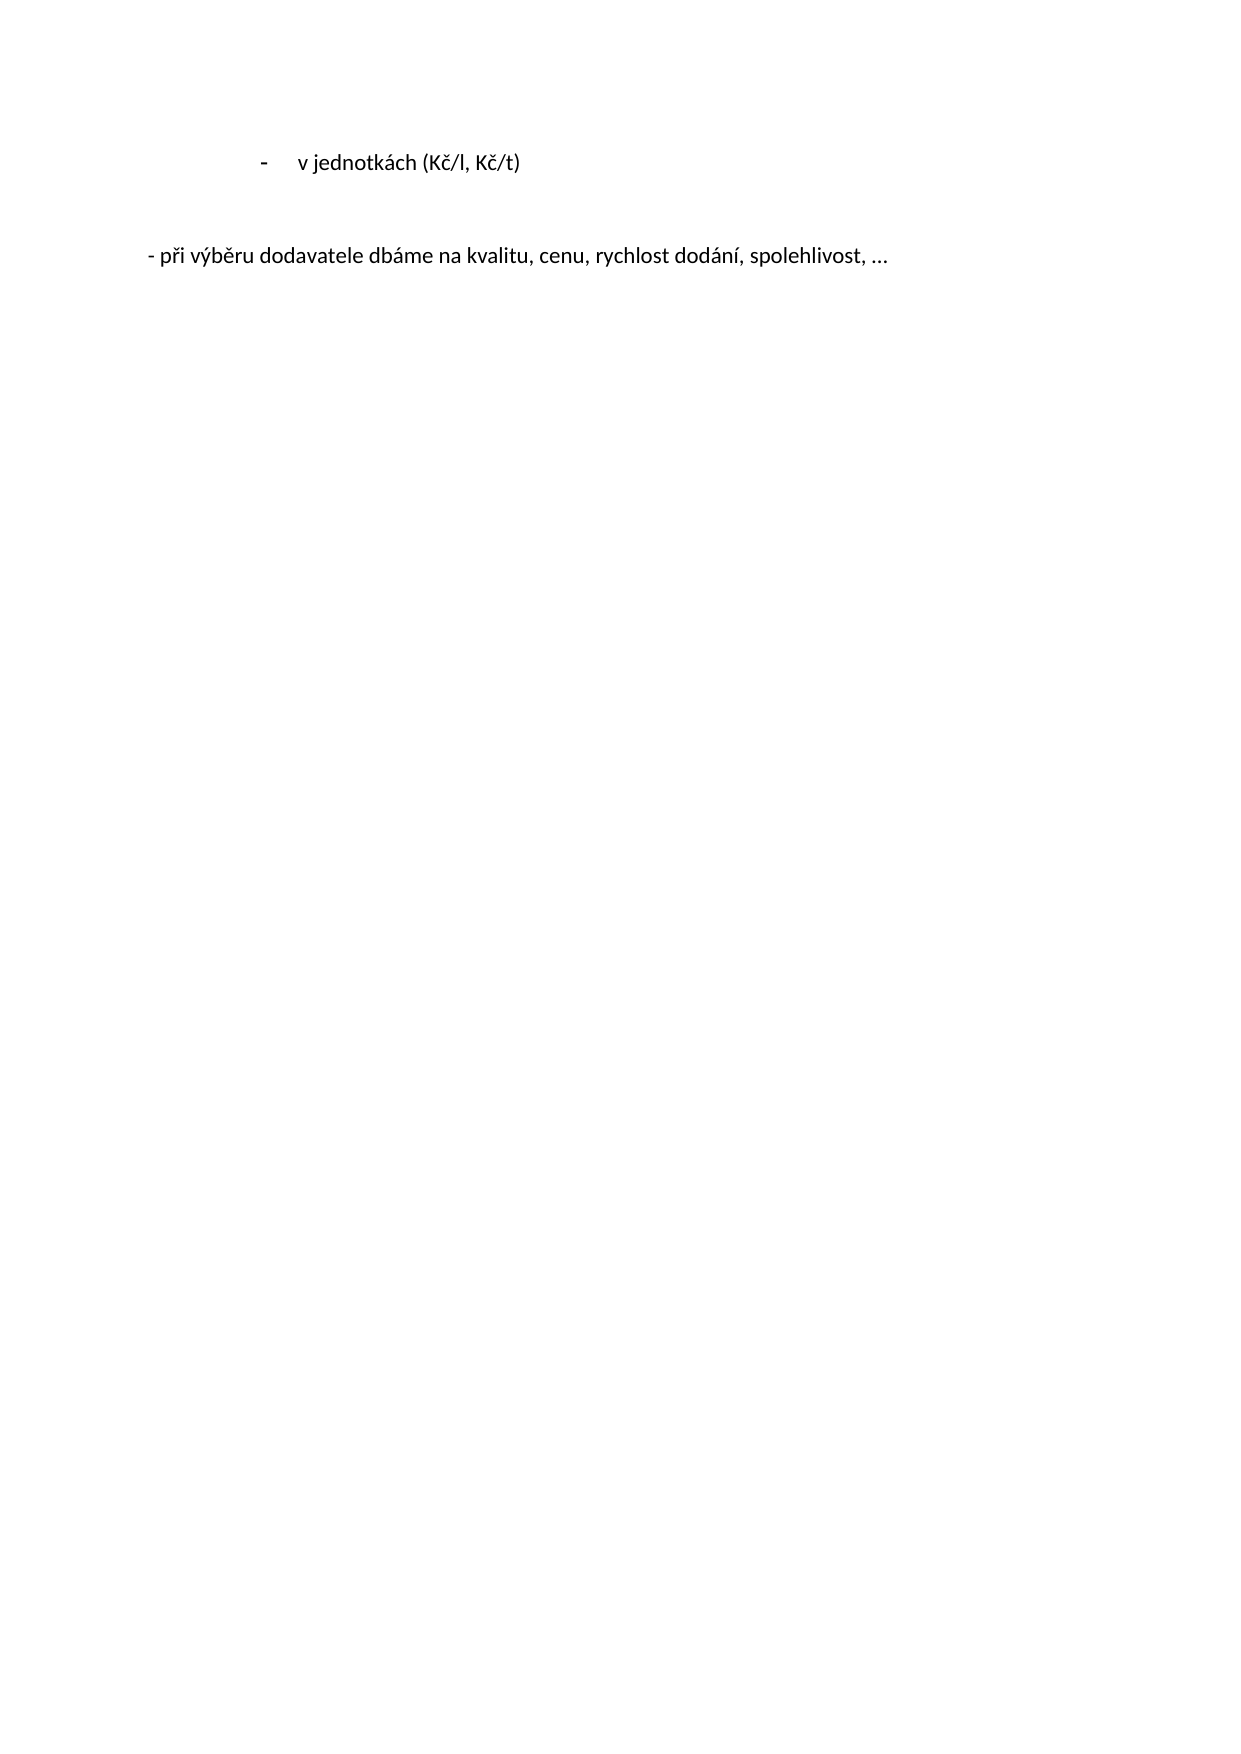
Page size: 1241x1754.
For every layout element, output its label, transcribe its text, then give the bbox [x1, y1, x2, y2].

text - při výběru dodavatele dbáme na kvalitu, cenu, rychlost dodání, spolehlivost, … [148, 241, 1093, 269]
list v jednotkách (Kč/l, Kč/t) [260, 148, 1093, 176]
